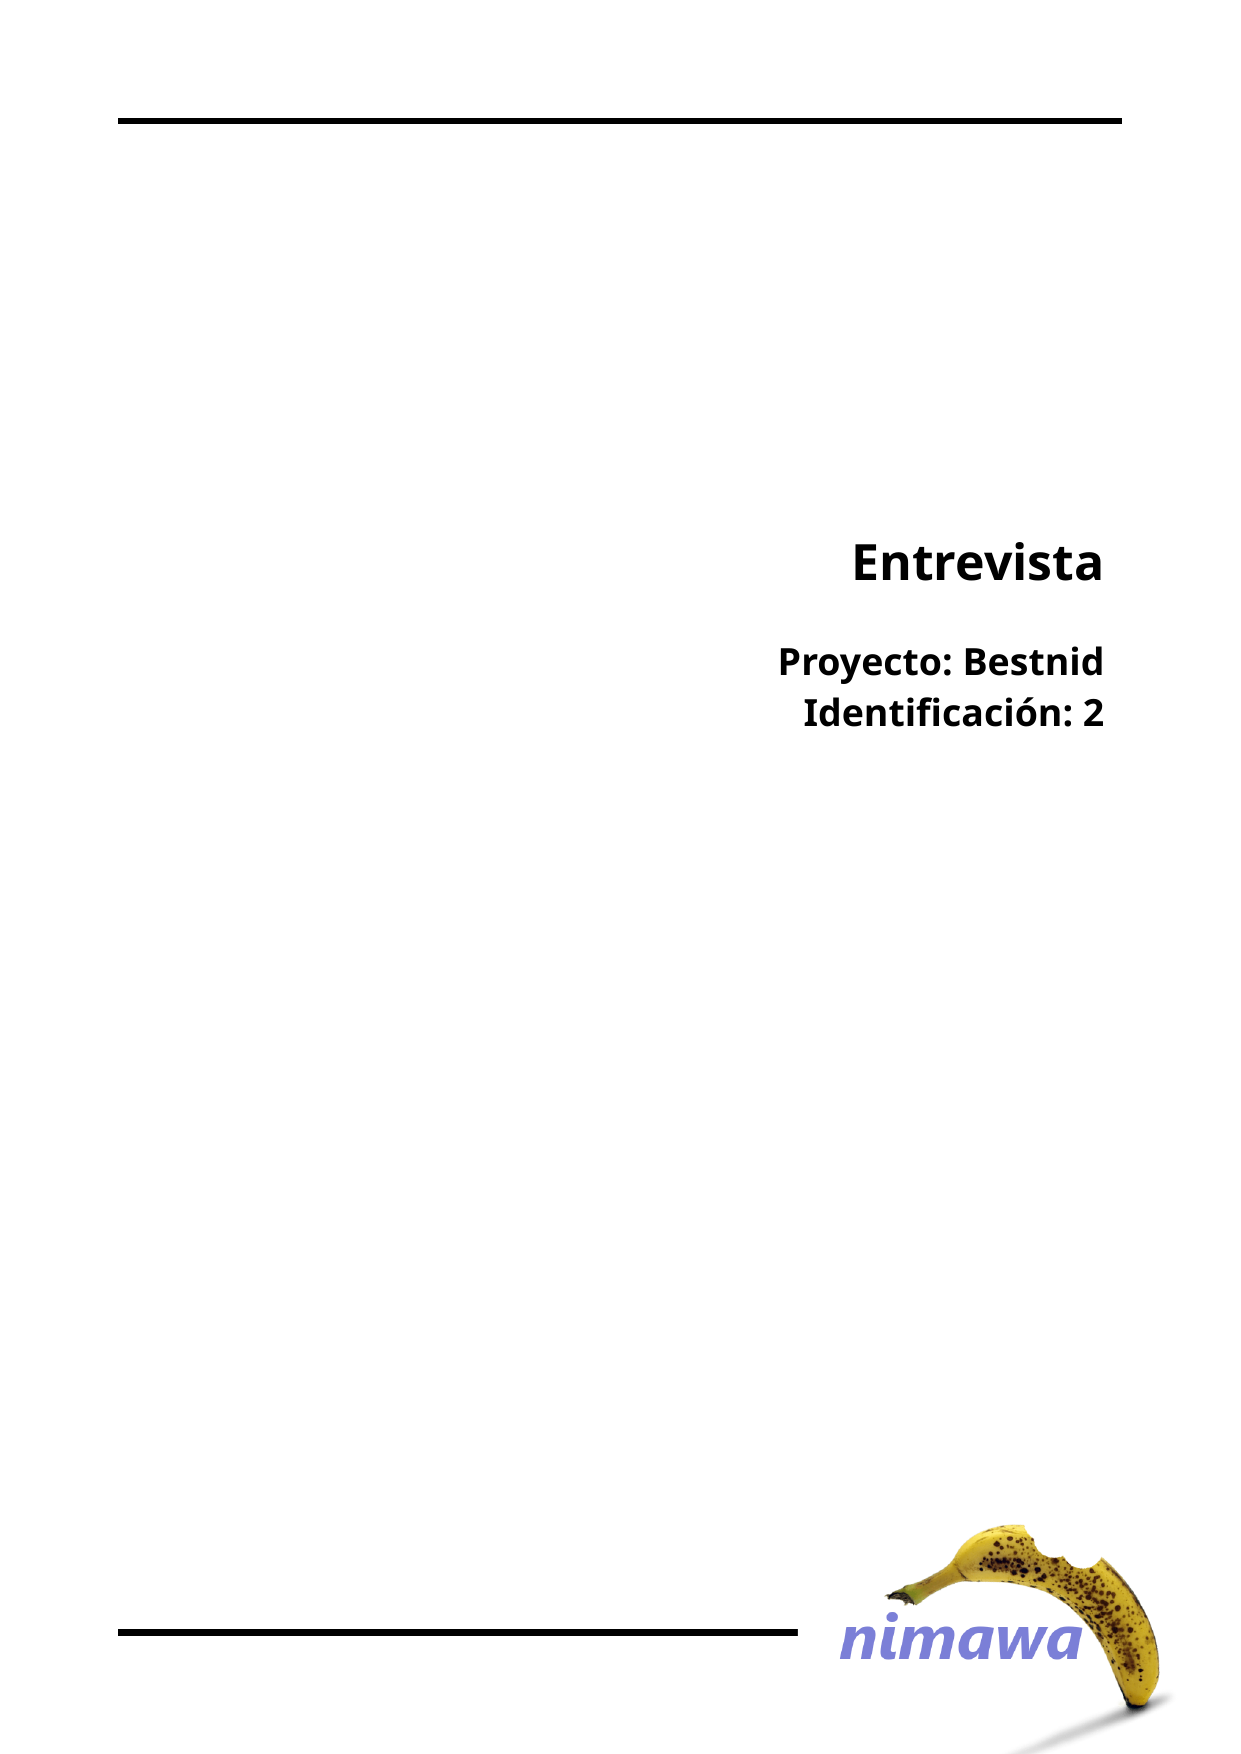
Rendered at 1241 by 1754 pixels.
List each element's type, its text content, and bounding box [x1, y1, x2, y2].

text Proyecto: Bestnid [436, 635, 1104, 686]
text Identificación: 2 [436, 686, 1104, 737]
picture [797, 1514, 1188, 1754]
text Entrevista [436, 527, 1104, 595]
